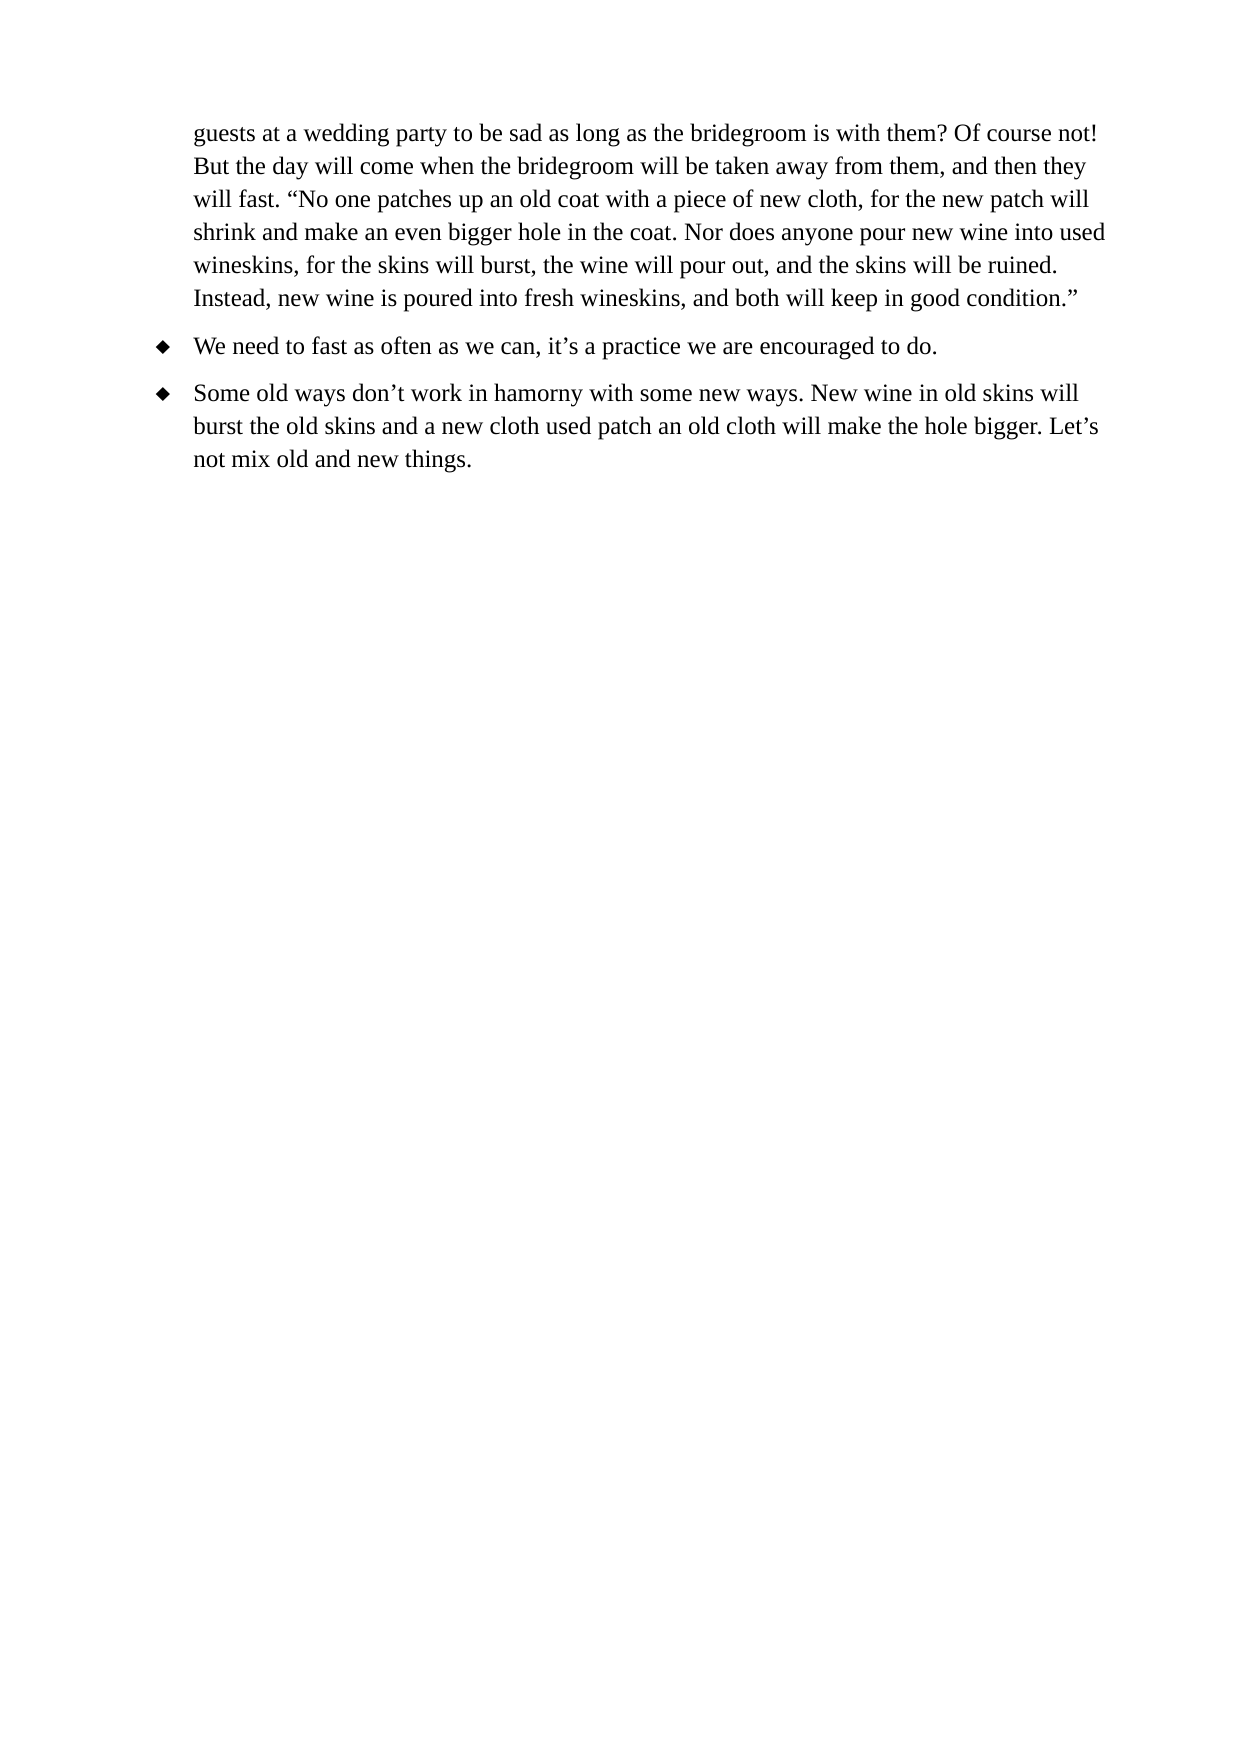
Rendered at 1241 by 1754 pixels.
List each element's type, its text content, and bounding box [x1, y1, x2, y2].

list Some old ways don’t work in hamorny with some new ways. New wine in old skins will burst the old skins and a new cloth used patch an old cloth will make the hole bigger. Let’s not mix old and new things. [156, 378, 1122, 473]
list guests at a wedding party to be sad as long as the bridegroom is with them? Of course not! But the day will come when the bridegroom will be taken away from them, and then they will fast. “No one patches up an old coat with a piece of new cloth, for the new patch will shrink and make an even bigger hole in the coat. Nor does anyone pour new wine into used wineskins, for the skins will burst, the wine will pour out, and the skins will be ruined. Instead, new wine is poured into fresh wineskins, and both will keep in good condition.” [156, 118, 1122, 312]
list We need to fast as often as we can, it’s a practice we are encouraged to do. [156, 331, 1122, 359]
